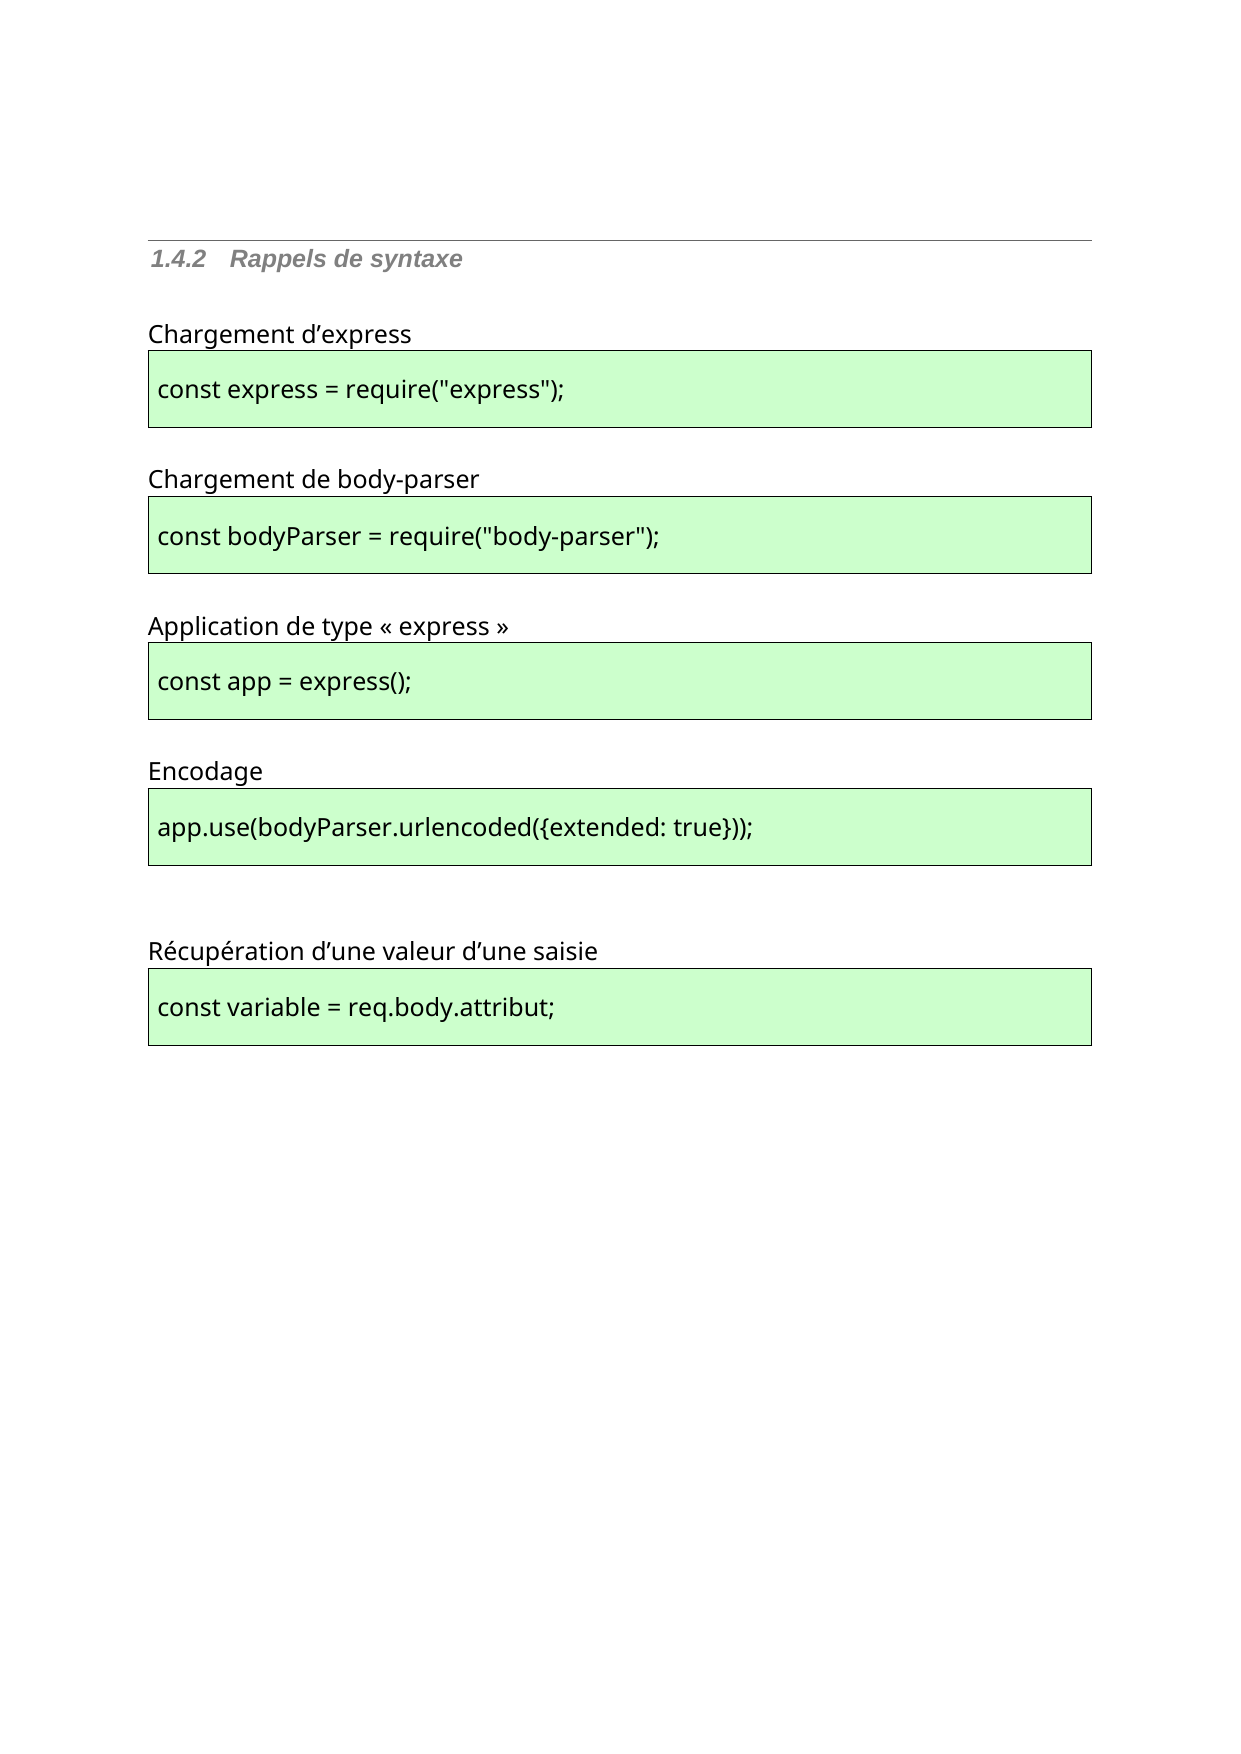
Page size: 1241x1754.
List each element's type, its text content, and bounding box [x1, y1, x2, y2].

text Chargement d’express [148, 316, 1092, 350]
text Chargement de body-parser [148, 462, 1092, 496]
text Application de type « express » [148, 608, 1092, 642]
text Encodage [148, 754, 1092, 788]
text const bodyParser = require("body-parser"); [149, 497, 1091, 573]
text Récupération d’une valeur d’une saisie [148, 934, 1092, 968]
text const express = require("express"); [149, 351, 1091, 427]
subtitle Rappels de syntaxe [148, 241, 1092, 276]
text app.use(bodyParser.urlencoded({extended: true})); [149, 789, 1091, 865]
text const app = express(); [149, 643, 1091, 719]
text const variable = req.body.attribut; [149, 969, 1091, 1045]
